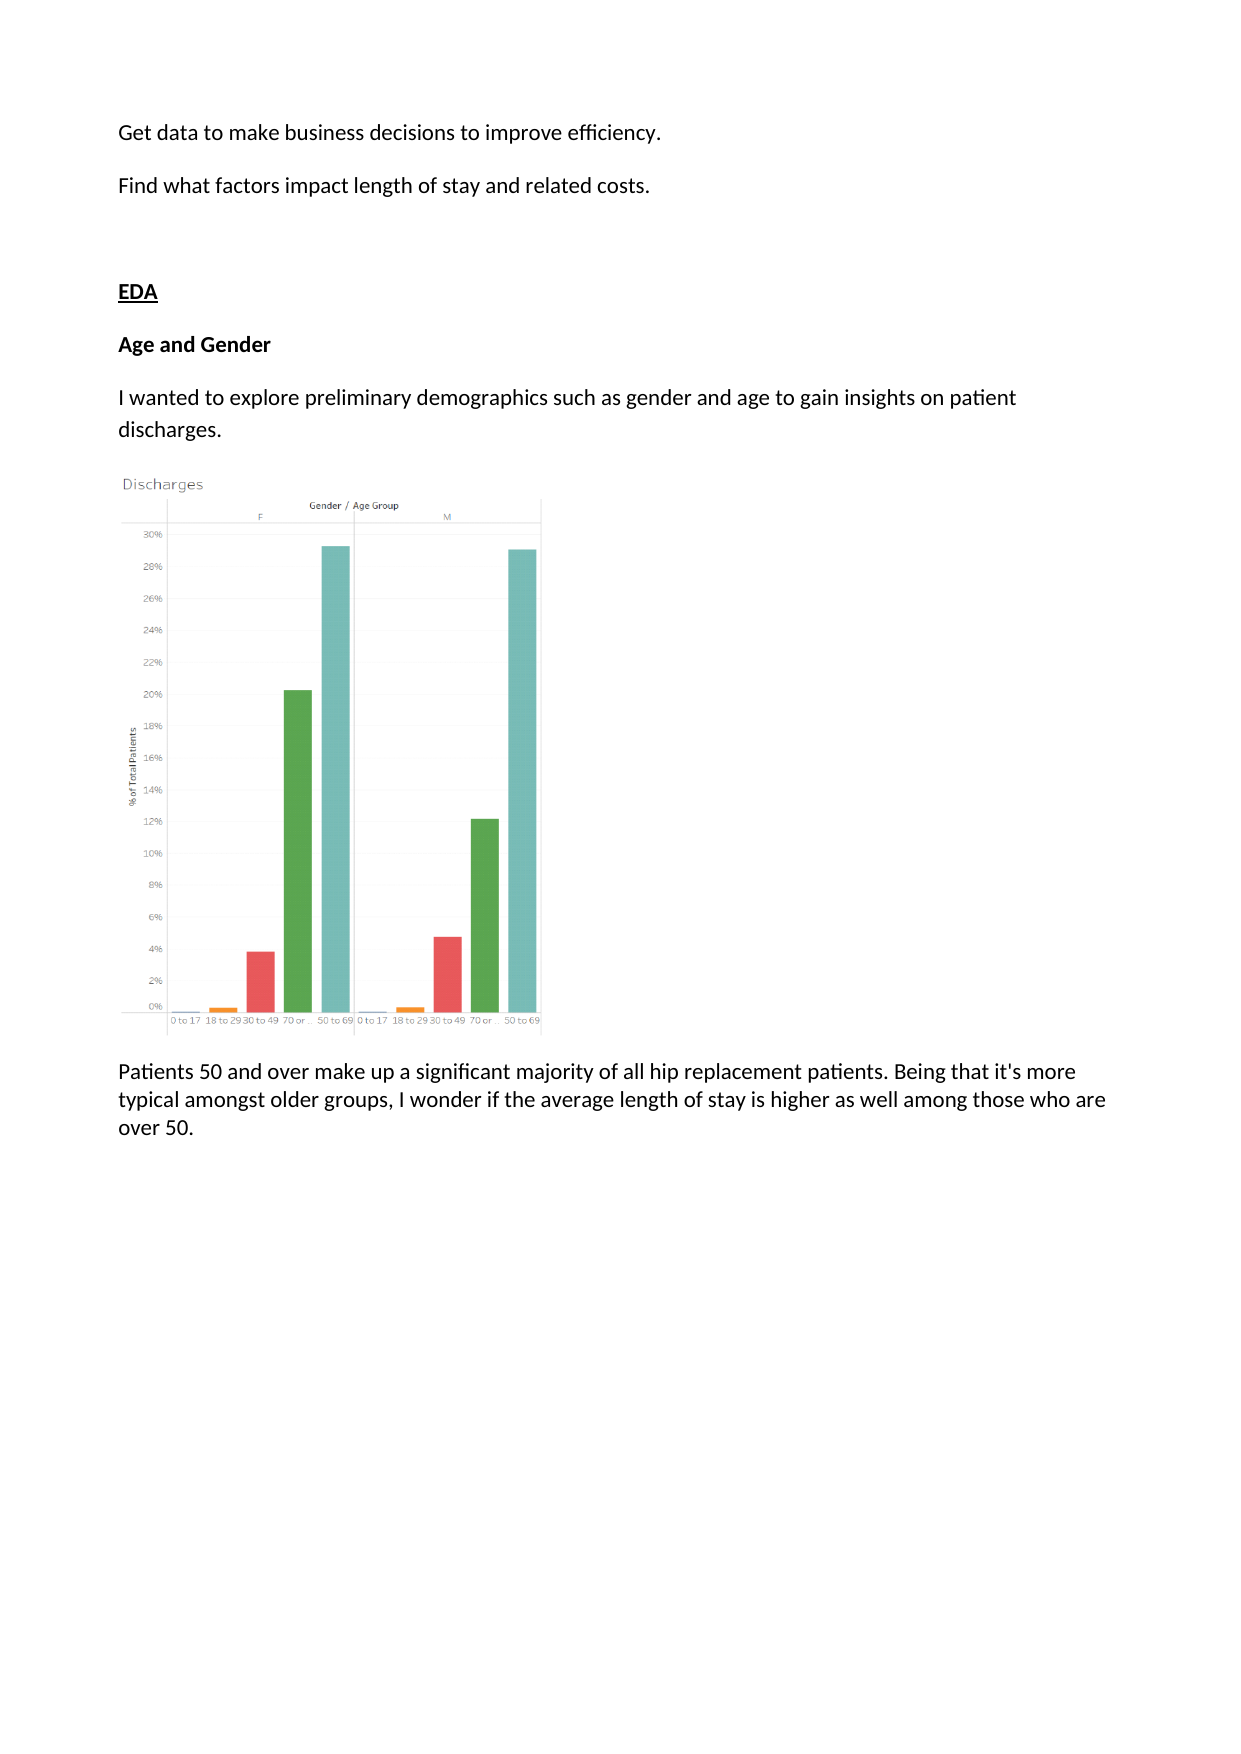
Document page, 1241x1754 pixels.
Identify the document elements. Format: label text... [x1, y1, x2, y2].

text Get data to make business decisions to improve efficiency. [118, 118, 1122, 146]
text I wanted to explore preliminary demographics such as gender and age to gain insights on patient discharges. [118, 383, 1122, 443]
text Age and Gender [118, 330, 1122, 358]
text Patients 50 and over make up a significant majority of all hip replacement patients. Being that it's more typical amongst older groups, I wonder if the average length of stay is higher as well among those who are over 50. [118, 1057, 1122, 1141]
text EDA [118, 277, 1122, 305]
text Find what factors impact length of stay and related costs. [118, 171, 1122, 199]
